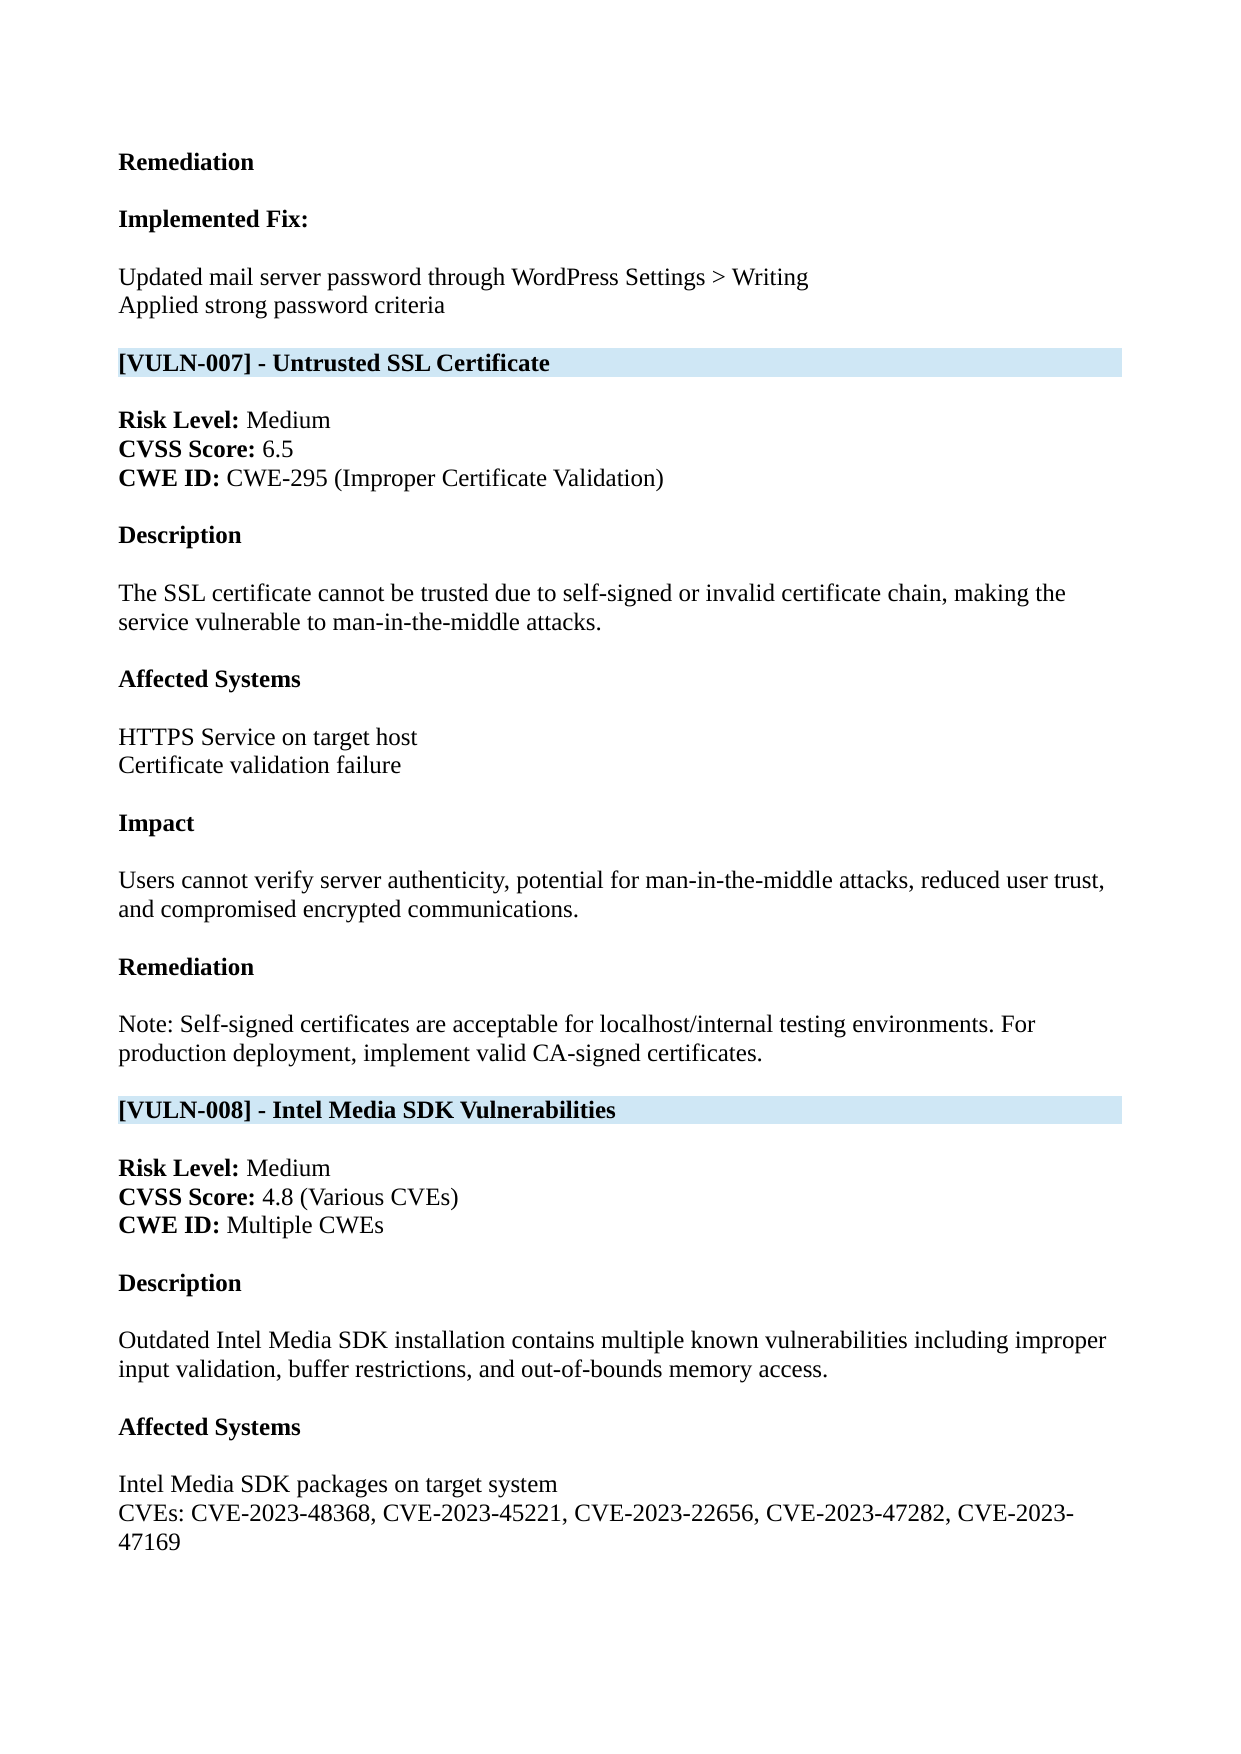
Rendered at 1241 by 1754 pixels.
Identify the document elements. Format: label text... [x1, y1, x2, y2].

text Impact [118, 808, 1122, 837]
text [VULN-008] - Intel Media SDK Vulnerabilities [118, 1096, 1122, 1124]
text Updated mail server password through WordPress Settings > Writing [118, 262, 1122, 291]
text [VULN-007] - Untrusted SSL Certificate [118, 348, 1122, 377]
text The SSL certificate cannot be trusted due to self-signed or invalid certificate chain, making the service vulnerable to man-in-the-middle attacks. [118, 578, 1122, 636]
text Affected Systems [118, 1412, 1122, 1441]
text Description [118, 521, 1122, 549]
text HTTPS Service on target host [118, 722, 1122, 751]
text Implemented Fix: [118, 204, 1122, 233]
text CWE ID: CWE-295 (Improper Certificate Validation) [118, 463, 1122, 492]
text Intel Media SDK packages on target system [118, 1469, 1122, 1498]
text Description [118, 1268, 1122, 1297]
text CVSS Score: 6.5 [118, 434, 1122, 463]
text Risk Level: Medium [118, 406, 1122, 434]
text Applied strong password criteria [118, 291, 1122, 319]
text Note: Self-signed certificates are acceptable for localhost/internal testing environments. For production deployment, implement valid CA-signed certificates. [118, 1009, 1122, 1067]
text Risk Level: Medium [118, 1153, 1122, 1182]
text CVEs: CVE-2023-48368, CVE-2023-45221, CVE-2023-22656, CVE-2023-47282, CVE-2023-47169 [118, 1498, 1122, 1556]
text Affected Systems [118, 664, 1122, 693]
text Remediation [118, 952, 1122, 981]
text Users cannot verify server authenticity, potential for man-in-the-middle attacks, reduced user trust, and compromised encrypted communications. [118, 866, 1122, 923]
text Remediation [118, 147, 1122, 176]
text Certificate validation failure [118, 751, 1122, 779]
text CWE ID: Multiple CWEs [118, 1211, 1122, 1239]
text CVSS Score: 4.8 (Various CVEs) [118, 1182, 1122, 1211]
text Outdated Intel Media SDK installation contains multiple known vulnerabilities including improper input validation, buffer restrictions, and out-of-bounds memory access. [118, 1326, 1122, 1383]
